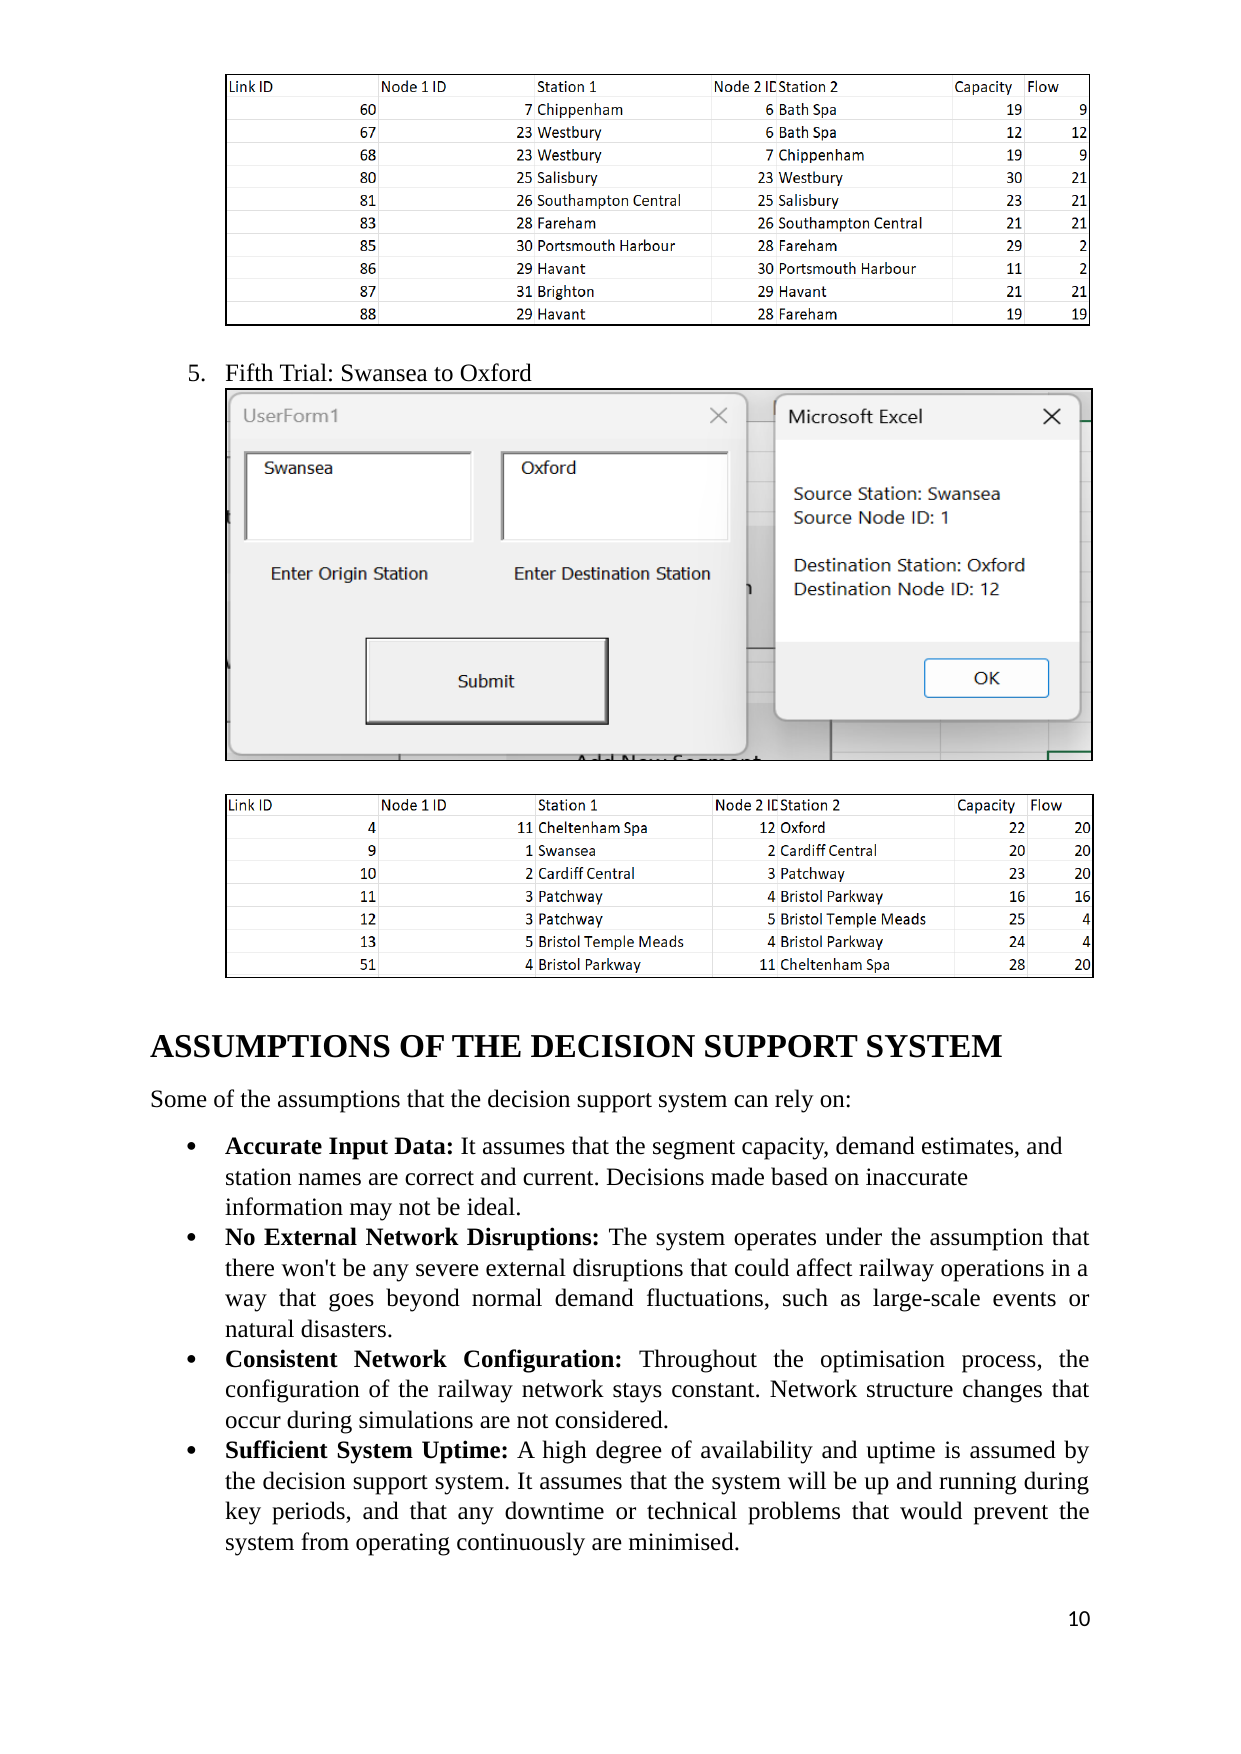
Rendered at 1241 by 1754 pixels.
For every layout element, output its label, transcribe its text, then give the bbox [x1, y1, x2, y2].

text Some of the assumptions that the decision support system can rely on: [150, 1084, 1090, 1113]
list Sufficient System Uptime: A high degree of availability and uptime is assumed by the decision support system. It assumes that the system will be up and running during key periods, and that any downtime or technical problems that would prevent the system from operating continuously are minimised. [187, 1435, 1090, 1556]
list Consistent Network Configuration: Throughout the optimisation process, the configuration of the railway network stays constant. Network structure changes that occur during simulations are not considered. [187, 1344, 1090, 1434]
list Accurate Input Data: It assumes that the segment capacity, demand estimates, and station names are correct and current. Decisions made based on inaccurate information may not be ideal. [187, 1131, 1090, 1221]
text ASSUMPTIONS OF THE DECISION SUPPORT SYSTEM [150, 1027, 1090, 1065]
list No External Network Disruptions: The system operates under the assumption that there won't be any severe external disruptions that could affect railway operations in a way that goes beyond normal demand fluctuations, such as large-scale events or natural disasters. [187, 1222, 1090, 1342]
list Fifth Trial: Swansea to Oxford [187, 358, 1090, 387]
